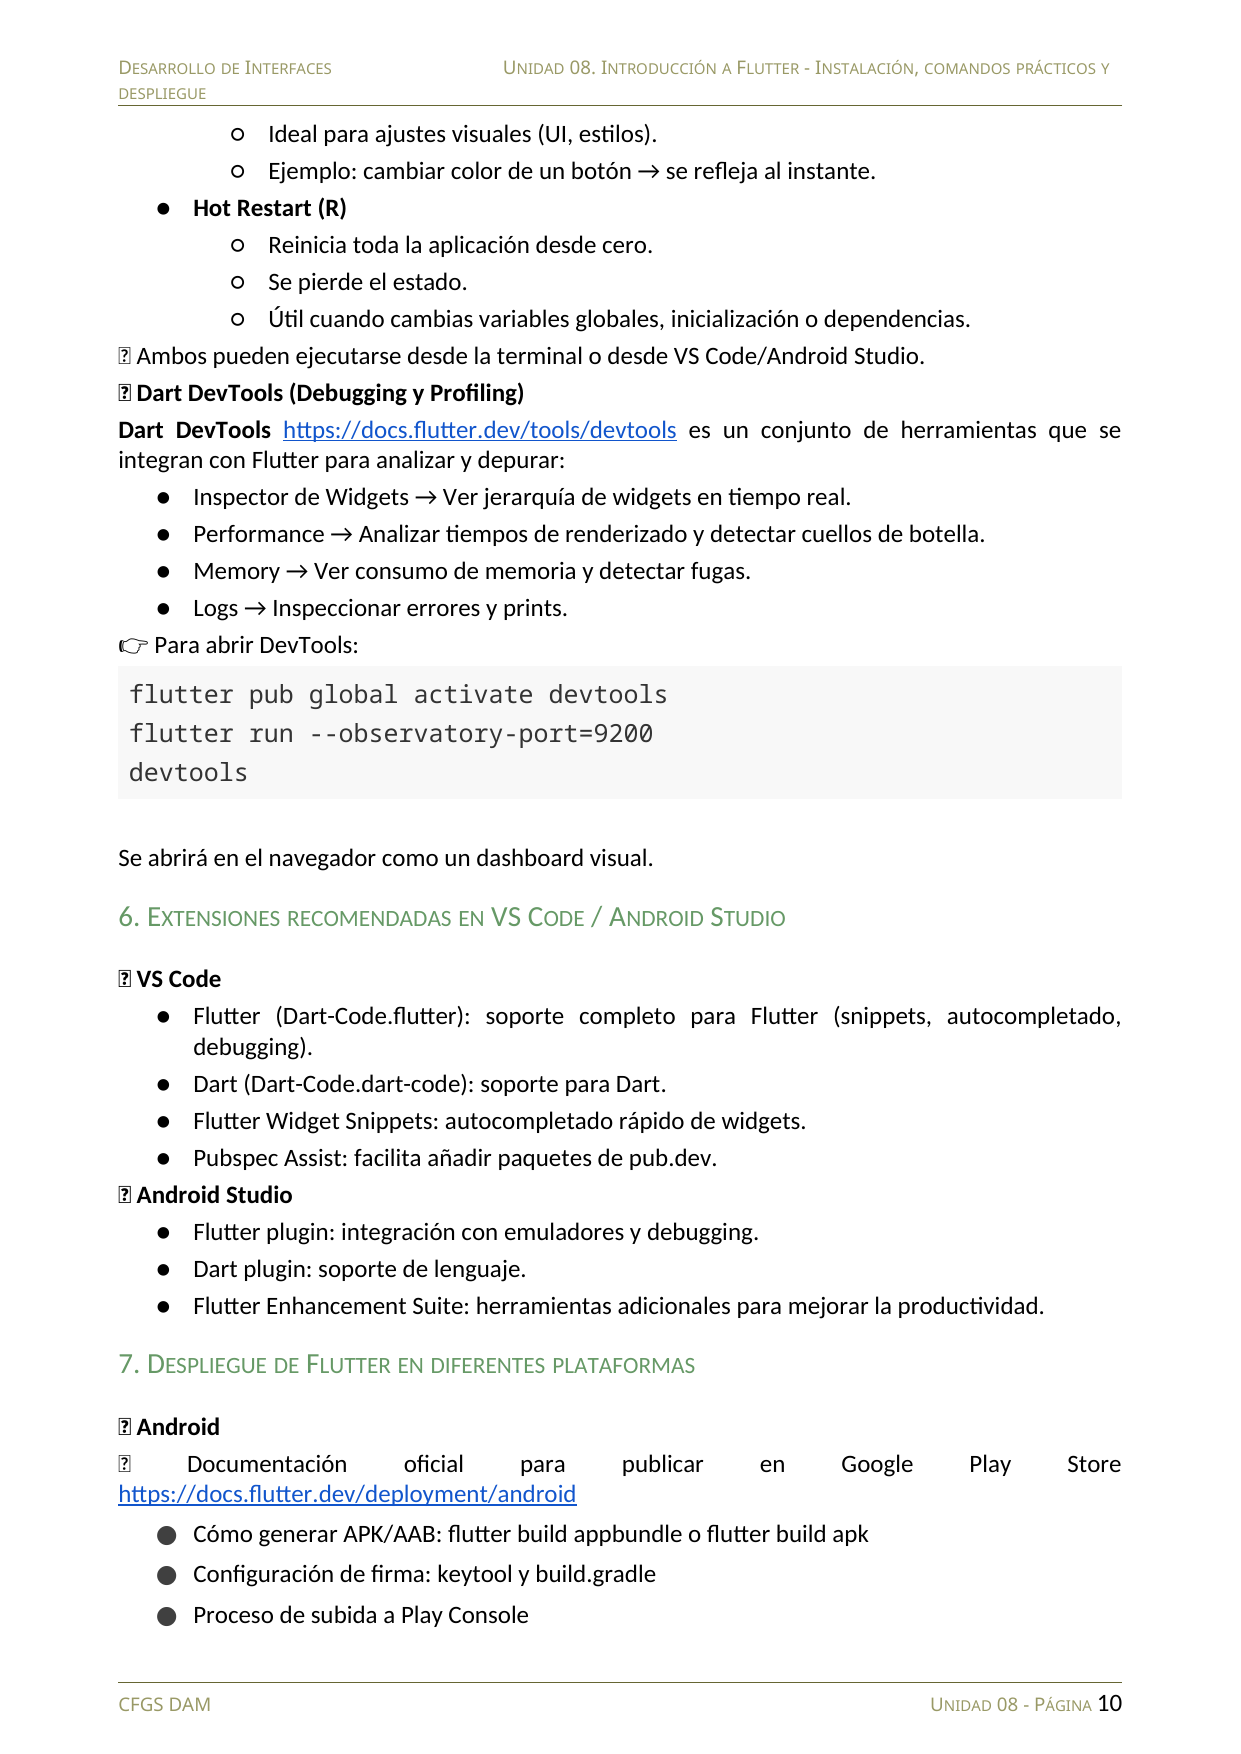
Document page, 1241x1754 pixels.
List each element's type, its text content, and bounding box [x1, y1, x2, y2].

list Cómo generar APK/AAB: flutter build appbundle o flutter build apk [156, 1515, 1122, 1549]
text 📌 VS Code [118, 963, 1122, 994]
list Proceso de subida a Play Console [156, 1596, 1122, 1630]
text 📱 Android [118, 1411, 1122, 1441]
list Performance → Analizar tiempos de renderizado y detectar cuellos de botella. [156, 518, 1122, 549]
text 🔹 Dart DevTools (Debugging y Profiling) [118, 377, 1122, 407]
text 🔗 Documentación oficial para publicar en Google Play Store https://docs.flutter.dev/deployment/android [118, 1448, 1122, 1509]
list Reinicia toda la aplicación desde cero. [231, 229, 1122, 259]
table_header flutter pub global activate devtools flutter run --observatory-port=9200 devtools [118, 666, 1122, 799]
list Flutter Enhancement Suite: herramientas adicionales para mejorar la productividad. [156, 1290, 1122, 1320]
list Ideal para ajustes visuales (UI, estilos). [231, 118, 1122, 148]
list Dart plugin: soporte de lenguaje. [156, 1253, 1122, 1283]
list Pubspec Assist: facilita añadir paquetes de pub.dev. [156, 1142, 1122, 1172]
text Dart DevTools https://docs.flutter.dev/tools/devtools es un conjunto de herramientas que se integran con Flutter para analizar y depurar: [118, 414, 1122, 475]
list Útil cuando cambias variables globales, inicialización o dependencias. [231, 303, 1122, 333]
list Flutter plugin: integración con emuladores y debugging. [156, 1216, 1122, 1246]
list Configuración de firma: keytool y build.gradle [156, 1556, 1122, 1590]
text Se abrirá en el navegador como un dashboard visual. [118, 842, 1122, 873]
list Ejemplo: cambiar color de un botón → se refleja al instante. [231, 155, 1122, 186]
list Logs → Inspeccionar errores y prints. [156, 592, 1122, 623]
list Inspector de Widgets → Ver jerarquía de widgets en tiempo real. [156, 481, 1122, 512]
list Hot Restart (R) [156, 192, 1122, 222]
list Dart (Dart-Code.dart-code): soporte para Dart. [156, 1068, 1122, 1098]
text 👉 Para abrir DevTools: [118, 629, 1122, 660]
text 📌 Android Studio [118, 1179, 1122, 1209]
subtitle 7. Despliegue de Flutter en diferentes plataformas [118, 1345, 1122, 1381]
subtitle 6. Extensiones recomendadas en VS Code / Android Studio [118, 898, 1122, 933]
list Memory → Ver consumo de memoria y detectar fugas. [156, 555, 1122, 586]
list Flutter (Dart-Code.flutter): soporte completo para Flutter (snippets, autocompletado, debugging). [156, 1000, 1122, 1061]
list Se pierde el estado. [231, 266, 1122, 296]
text 📌 Ambos pueden ejecutarse desde la terminal o desde VS Code/Android Studio. [118, 340, 1122, 370]
list Flutter Widget Snippets: autocompletado rápido de widgets. [156, 1105, 1122, 1135]
